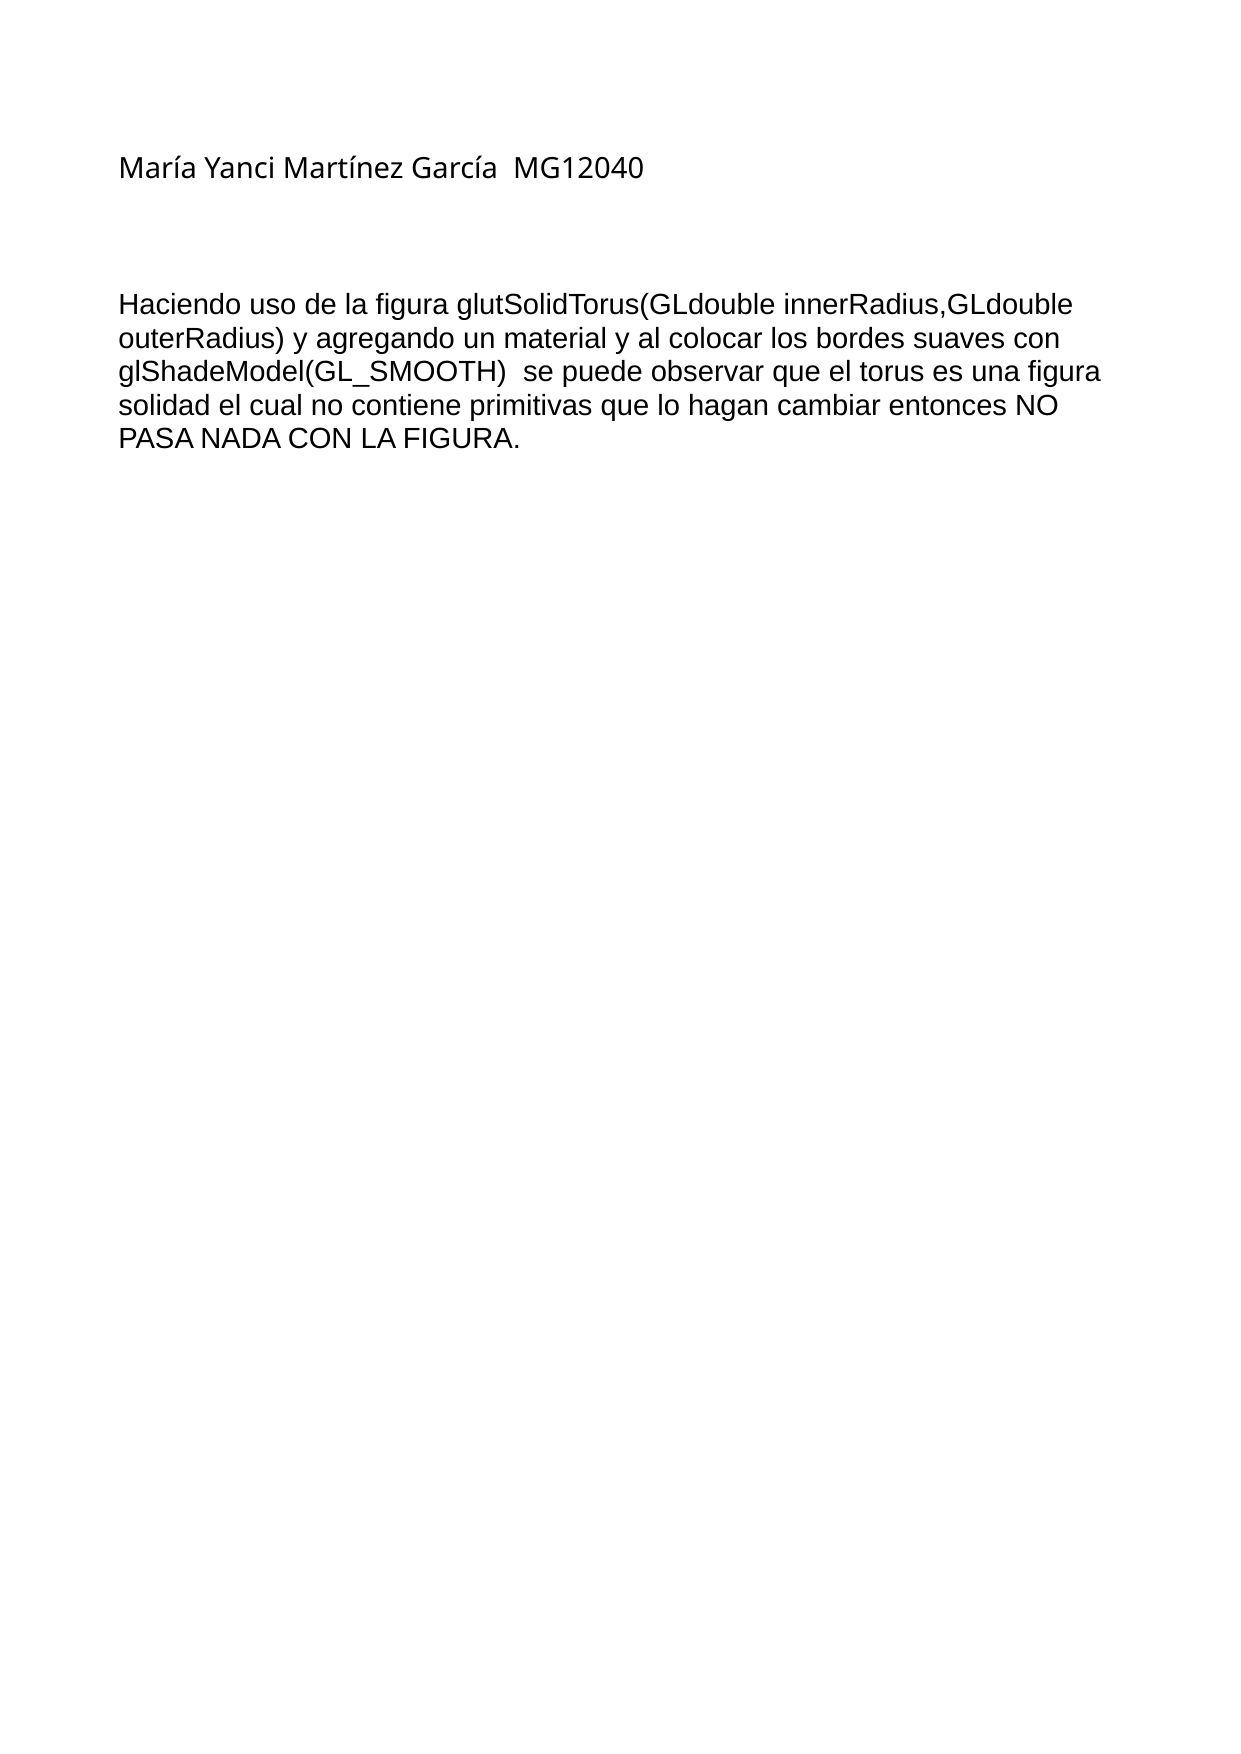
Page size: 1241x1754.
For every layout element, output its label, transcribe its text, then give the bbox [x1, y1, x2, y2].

text Haciendo uso de la figura glutSolidTorus(GLdouble innerRadius,GLdouble outerRadius) y agregando un material y al colocar los bordes suaves con glShadeModel(GL_SMOOTH) se puede observar que el torus es una figura solidad el cual no contiene primitivas que lo hagan cambiar entonces NO PASA NADA CON LA FIGURA. [118, 287, 1122, 455]
text María Yanci Martínez García MG12040 [118, 147, 1122, 187]
